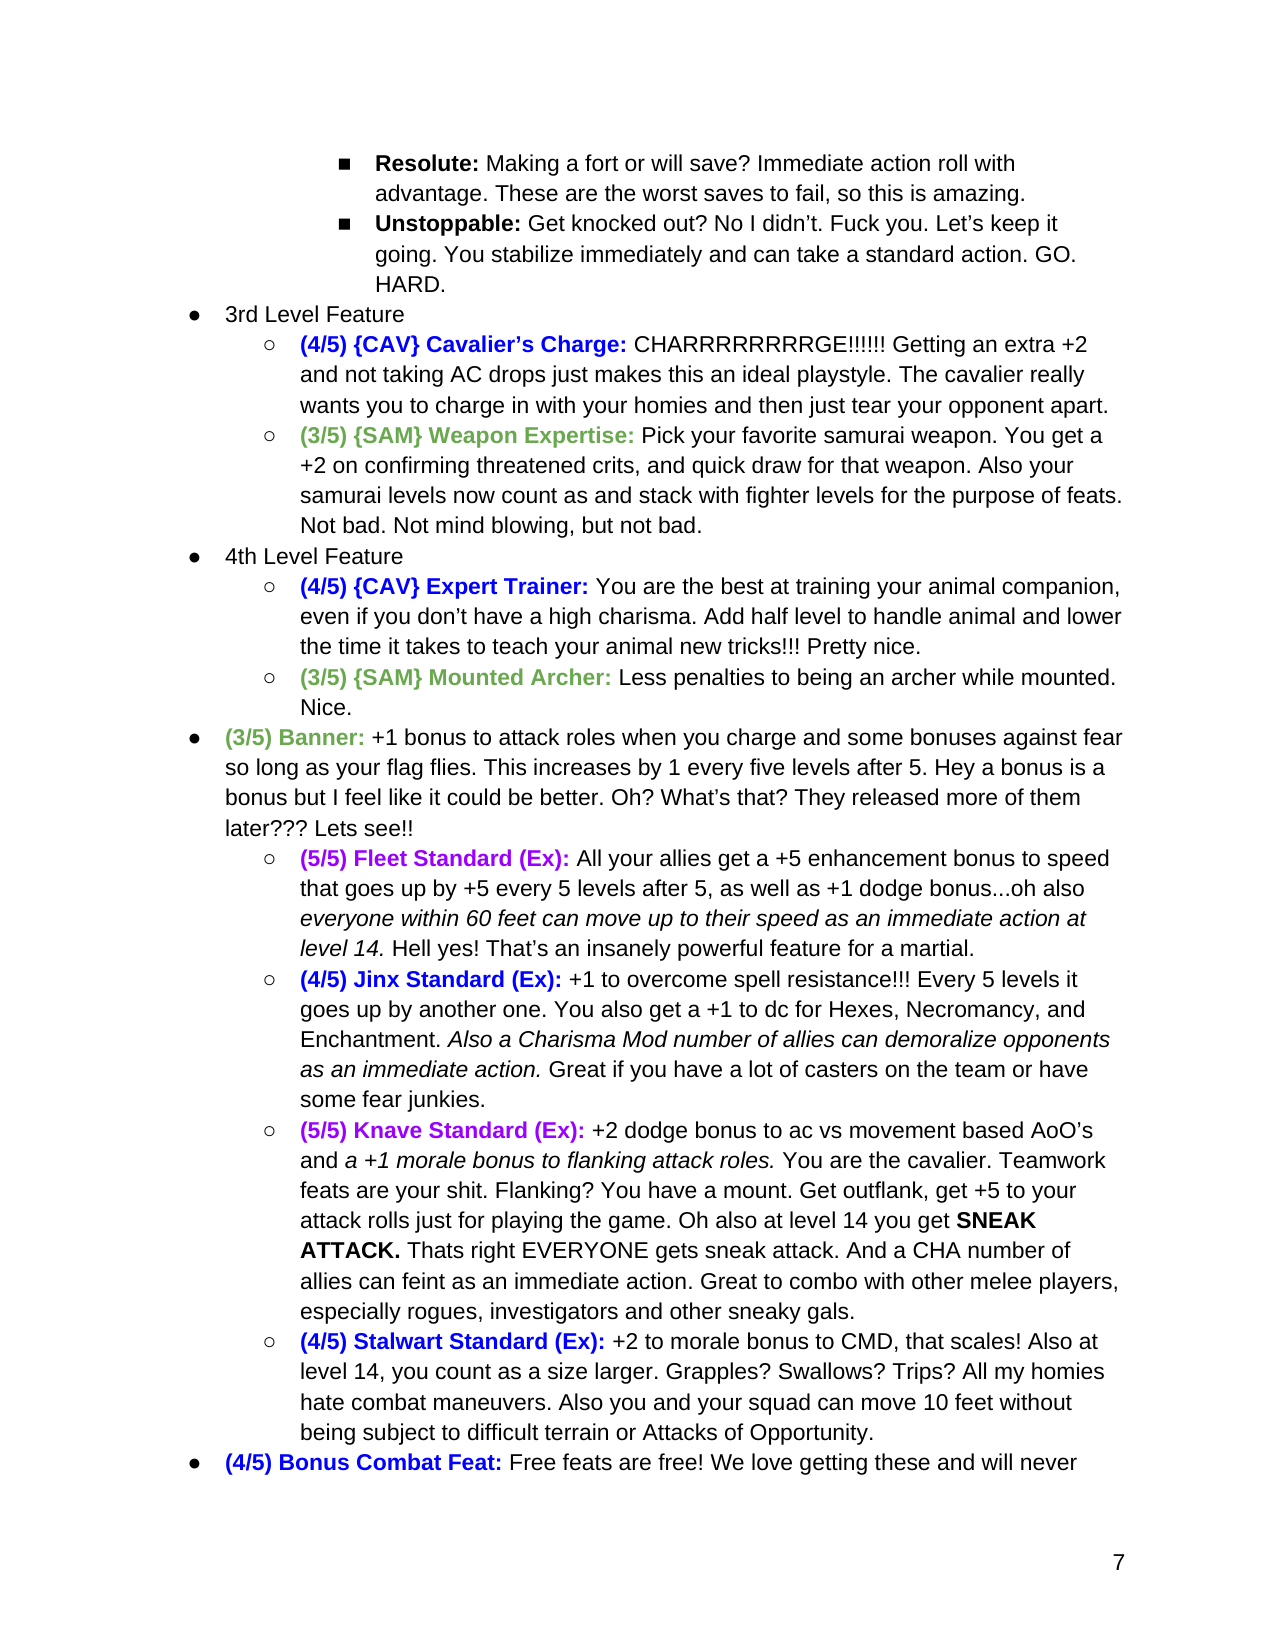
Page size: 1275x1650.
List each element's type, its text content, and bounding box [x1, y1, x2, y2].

list 4th Level Feature [187, 543, 1125, 569]
list (4/5) {CAV} Cavalier’s Charge: CHARRRRRRRRGE!!!!!! Getting an extra +2 and not taking AC drops just makes this an ideal playstyle. The cavalier really wants you to charge in with your homies and then just tear your opponent apart. [262, 331, 1125, 418]
list (5/5) Knave Standard (Ex): +2 dodge bonus to ac vs movement based AoO’s and a +1 morale bonus to flanking attack roles. You are the cavalier. Teamwork feats are your shit. Flanking? You have a mount. Get outflank, get +5 to your attack rolls just for playing the game. Oh also at level 14 you get SNEAK ATTACK. Thats right EVERYONE gets sneak attack. And a CHA number of allies can feint as an immediate action. Great to combo with other melee players, especially rogues, investigators and other sneaky gals. [262, 1117, 1125, 1324]
list (4/5) Bonus Combat Feat: Free feats are free! We love getting these and will never [187, 1449, 1125, 1475]
list 3rd Level Feature [187, 301, 1125, 327]
list (4/5) Jinx Standard (Ex): +1 to overcome spell resistance!!! Every 5 levels it goes up by another one. You also get a +1 to dc for Hexes, Necromancy, and Enchantment. Also a Charisma Mod number of allies can demoralize opponents as an immediate action. Great if you have a lot of casters on the team or have some fear junkies. [262, 966, 1125, 1113]
list Unstoppable: Get knocked out? No I didn’t. Fuck you. Let’s keep it going. You stabilize immediately and can take a standard action. GO. HARD. [337, 210, 1125, 297]
list (4/5) {CAV} Expert Trainer: You are the best at training your animal companion, even if you don’t have a high charisma. Add half level to handle animal and lower the time it takes to teach your animal new tricks!!! Pretty nice. [262, 573, 1125, 660]
list (5/5) Fleet Standard (Ex): All your allies get a +5 enhancement bonus to speed that goes up by +5 every 5 levels after 5, as well as +1 dodge bonus...oh also everyone within 60 feet can move up to their speed as an immediate action at level 14. Hell yes! That’s an insanely powerful feature for a martial. [262, 845, 1125, 962]
list (3/5) {SAM} Weapon Expertise: Pick your favorite samurai weapon. You get a +2 on confirming threatened crits, and quick draw for that weapon. Also your samurai levels now count as and stack with fighter levels for the purpose of feats. Not bad. Not mind blowing, but not bad. [262, 422, 1125, 539]
list Resolute: Making a fort or will save? Immediate action roll with advantage. These are the worst saves to fail, so this is amazing. [337, 150, 1125, 207]
list (3/5) {SAM} Mounted Archer: Less penalties to being an archer while mounted. Nice. [262, 663, 1125, 720]
list (4/5) Stalwart Standard (Ex): +2 to morale bonus to CMD, that scales! Also at level 14, you count as a size larger. Grapples? Swallows? Trips? All my homies hate combat maneuvers. Also you and your squad can move 10 feet without being subject to difficult terrain or Attacks of Opportunity. [262, 1328, 1125, 1445]
list (3/5) Banner: +1 bonus to attack roles when you charge and some bonuses against fear so long as your flag flies. This increases by 1 every five levels after 5. Hey a bonus is a bonus but I feel like it could be better. Oh? What’s that? They released more of them later??? Lets see!! [187, 724, 1125, 841]
